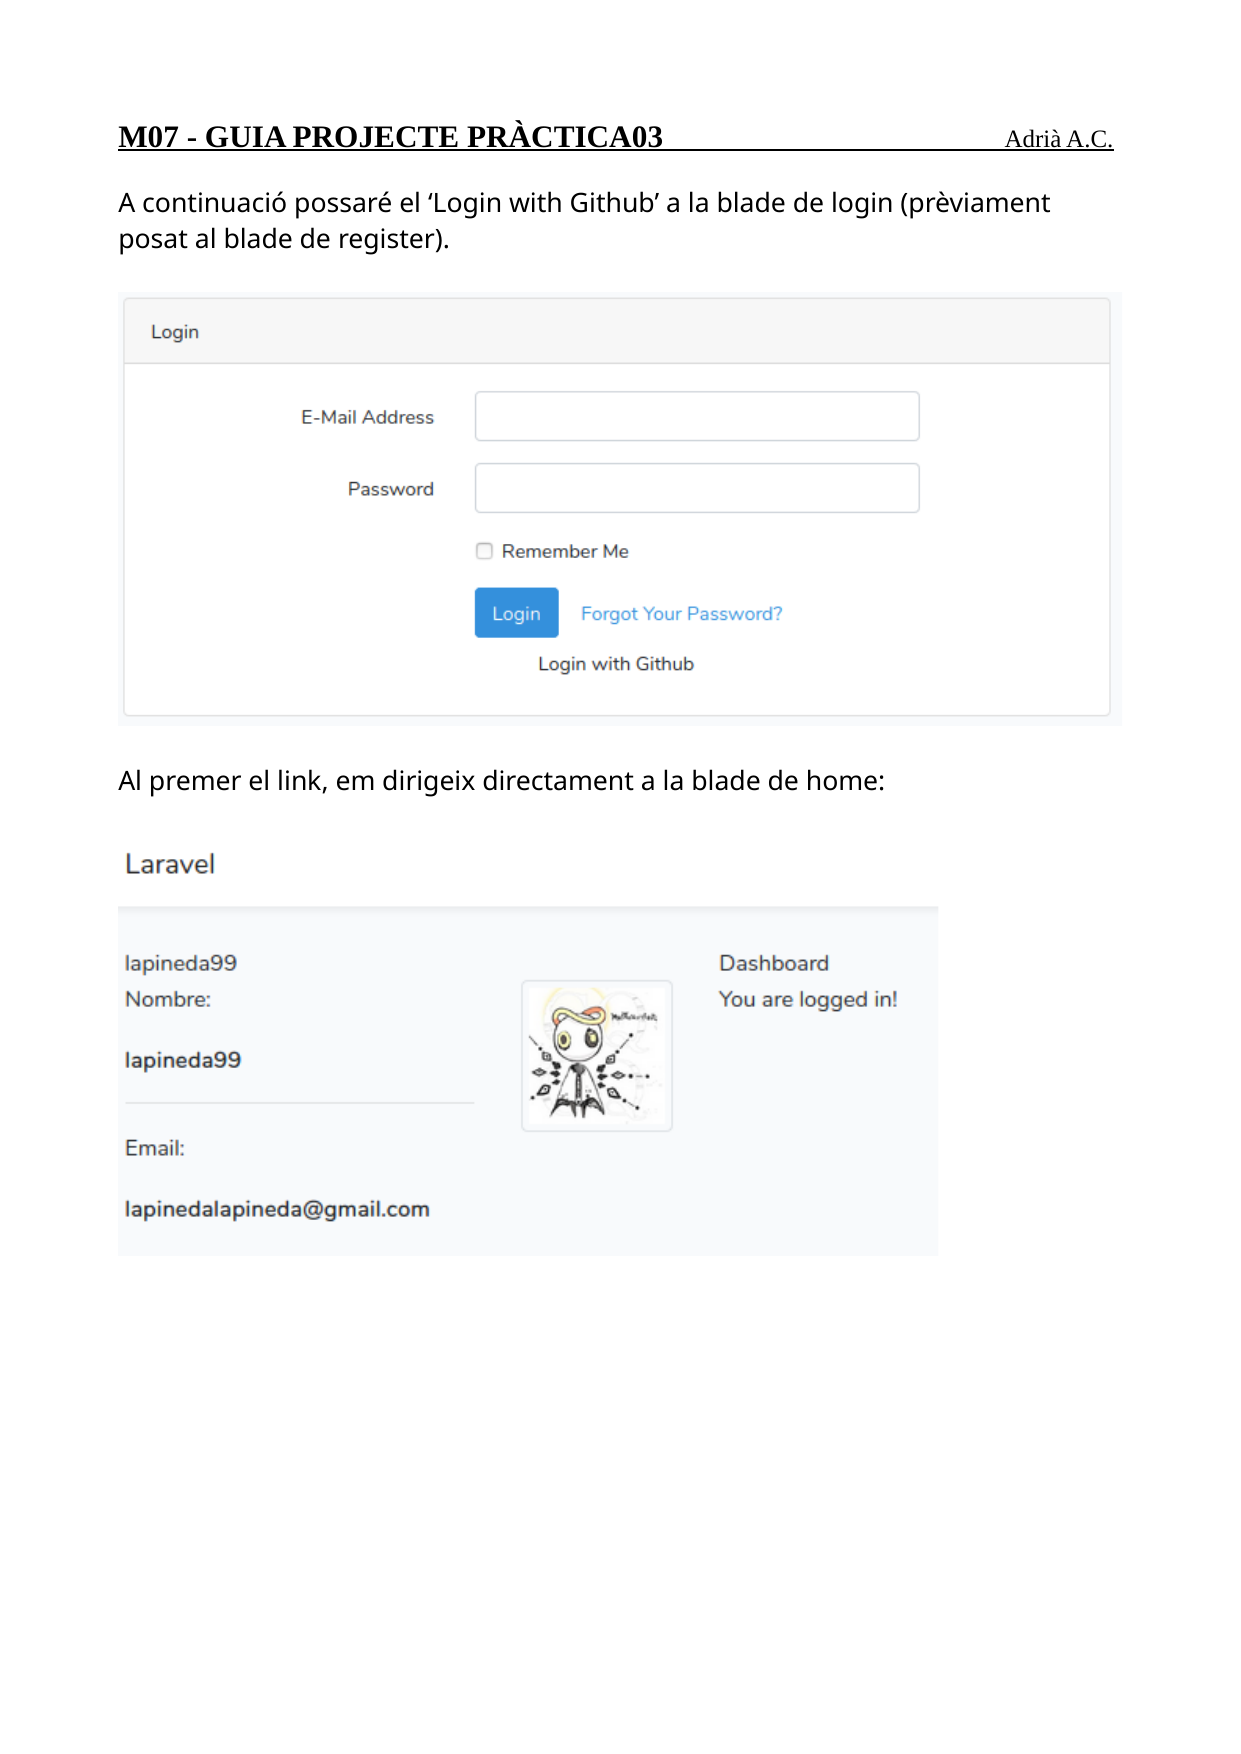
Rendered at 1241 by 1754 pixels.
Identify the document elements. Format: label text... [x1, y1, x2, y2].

picture [118, 292, 1123, 726]
picture [118, 834, 939, 1256]
text Al premer el link, em dirigeix directament a la blade de home: [118, 762, 1122, 798]
text A continuació possaré el ‘Login with Github’ a la blade de login (prèviament posat al blade de register). [118, 183, 1122, 256]
